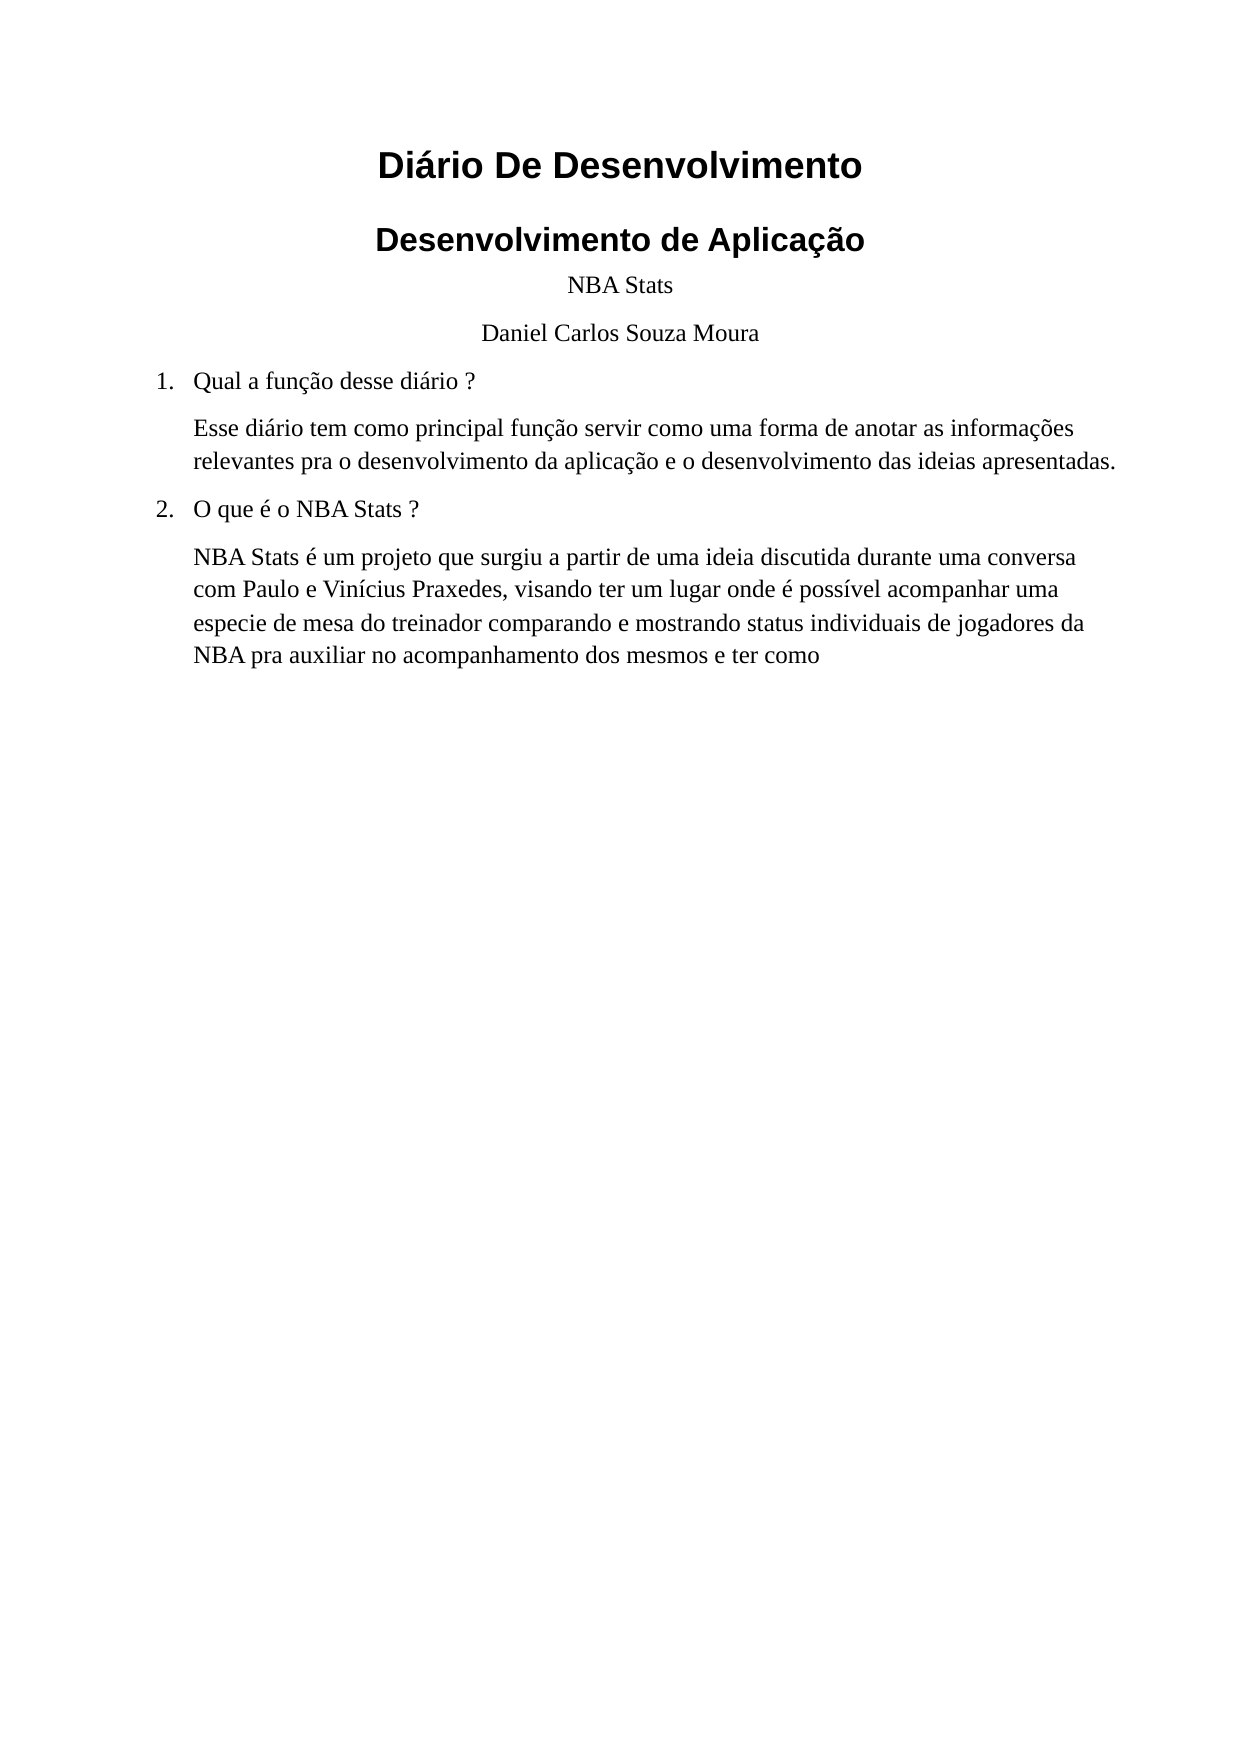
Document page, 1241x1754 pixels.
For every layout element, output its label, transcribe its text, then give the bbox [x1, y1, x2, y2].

text Daniel Carlos Souza Moura [118, 318, 1122, 347]
list Qual a função desse diário ? [156, 366, 1122, 394]
subtitle Diário De Desenvolvimento [118, 143, 1122, 186]
text NBA Stats [118, 271, 1122, 299]
list NBA Stats é um projeto que surgiu a partir de uma ideia discutida durante uma conversa com Paulo e Vinícius Praxedes, visando ter um lugar onde é possível acompanhar uma especie de mesa do treinador comparando e mostrando status individuais de jogadores da NBA pra auxiliar no acompanhamento dos mesmos e ter como [156, 542, 1122, 669]
list Esse diário tem como principal função servir como uma forma de anotar as informações relevantes pra o desenvolvimento da aplicação e o desenvolvimento das ideias apresentadas. [156, 413, 1122, 475]
subtitle Desenvolvimento de Aplicação [118, 219, 1122, 258]
list O que é o NBA Stats ? [156, 494, 1122, 523]
